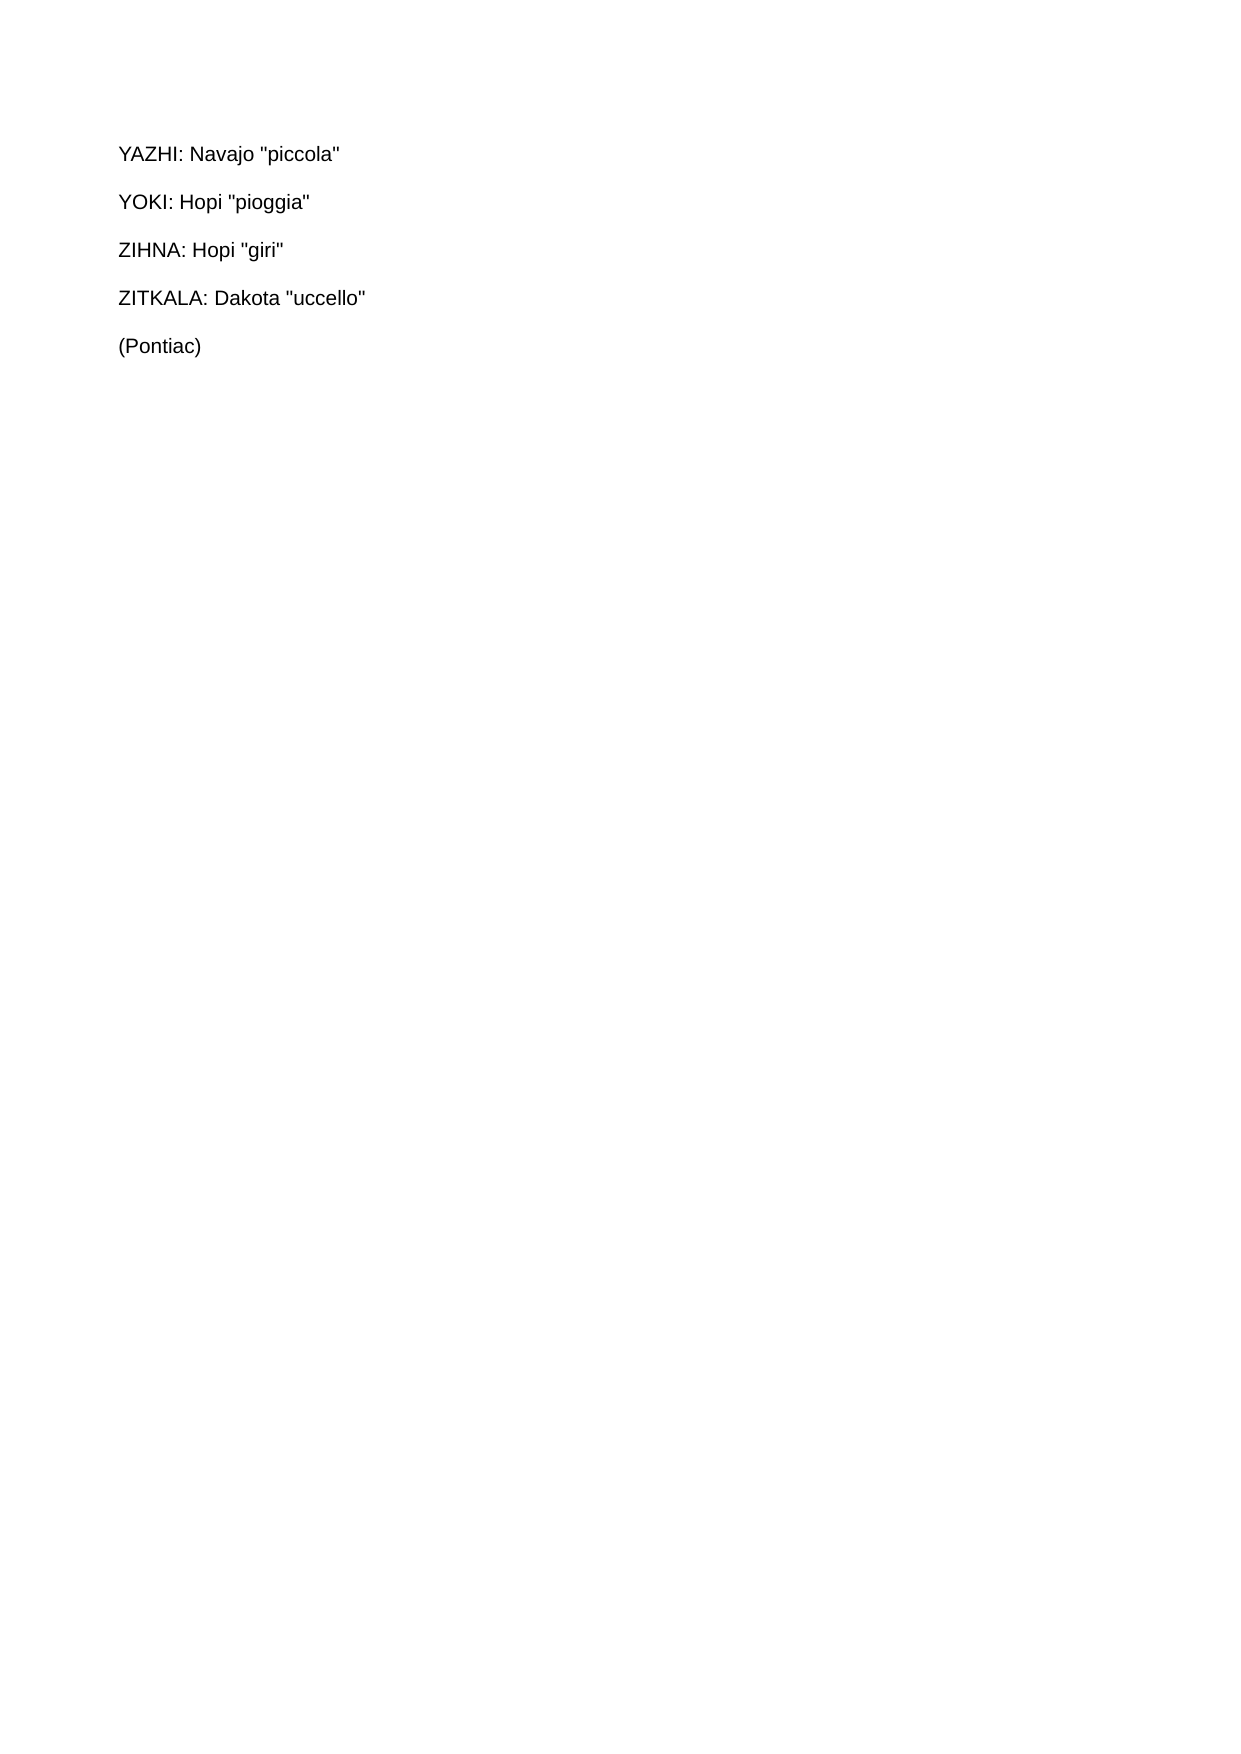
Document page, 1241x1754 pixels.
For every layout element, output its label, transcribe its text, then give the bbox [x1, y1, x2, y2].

text YOKI: Hopi "pioggia" [118, 190, 1122, 214]
text ZIHNA: Hopi "giri" [118, 238, 1122, 262]
text ZITKALA: Dakota "uccello" [118, 286, 1122, 310]
text (Pontiac) [118, 334, 1122, 358]
text YAZHI: Navajo "piccola" [118, 142, 1122, 166]
